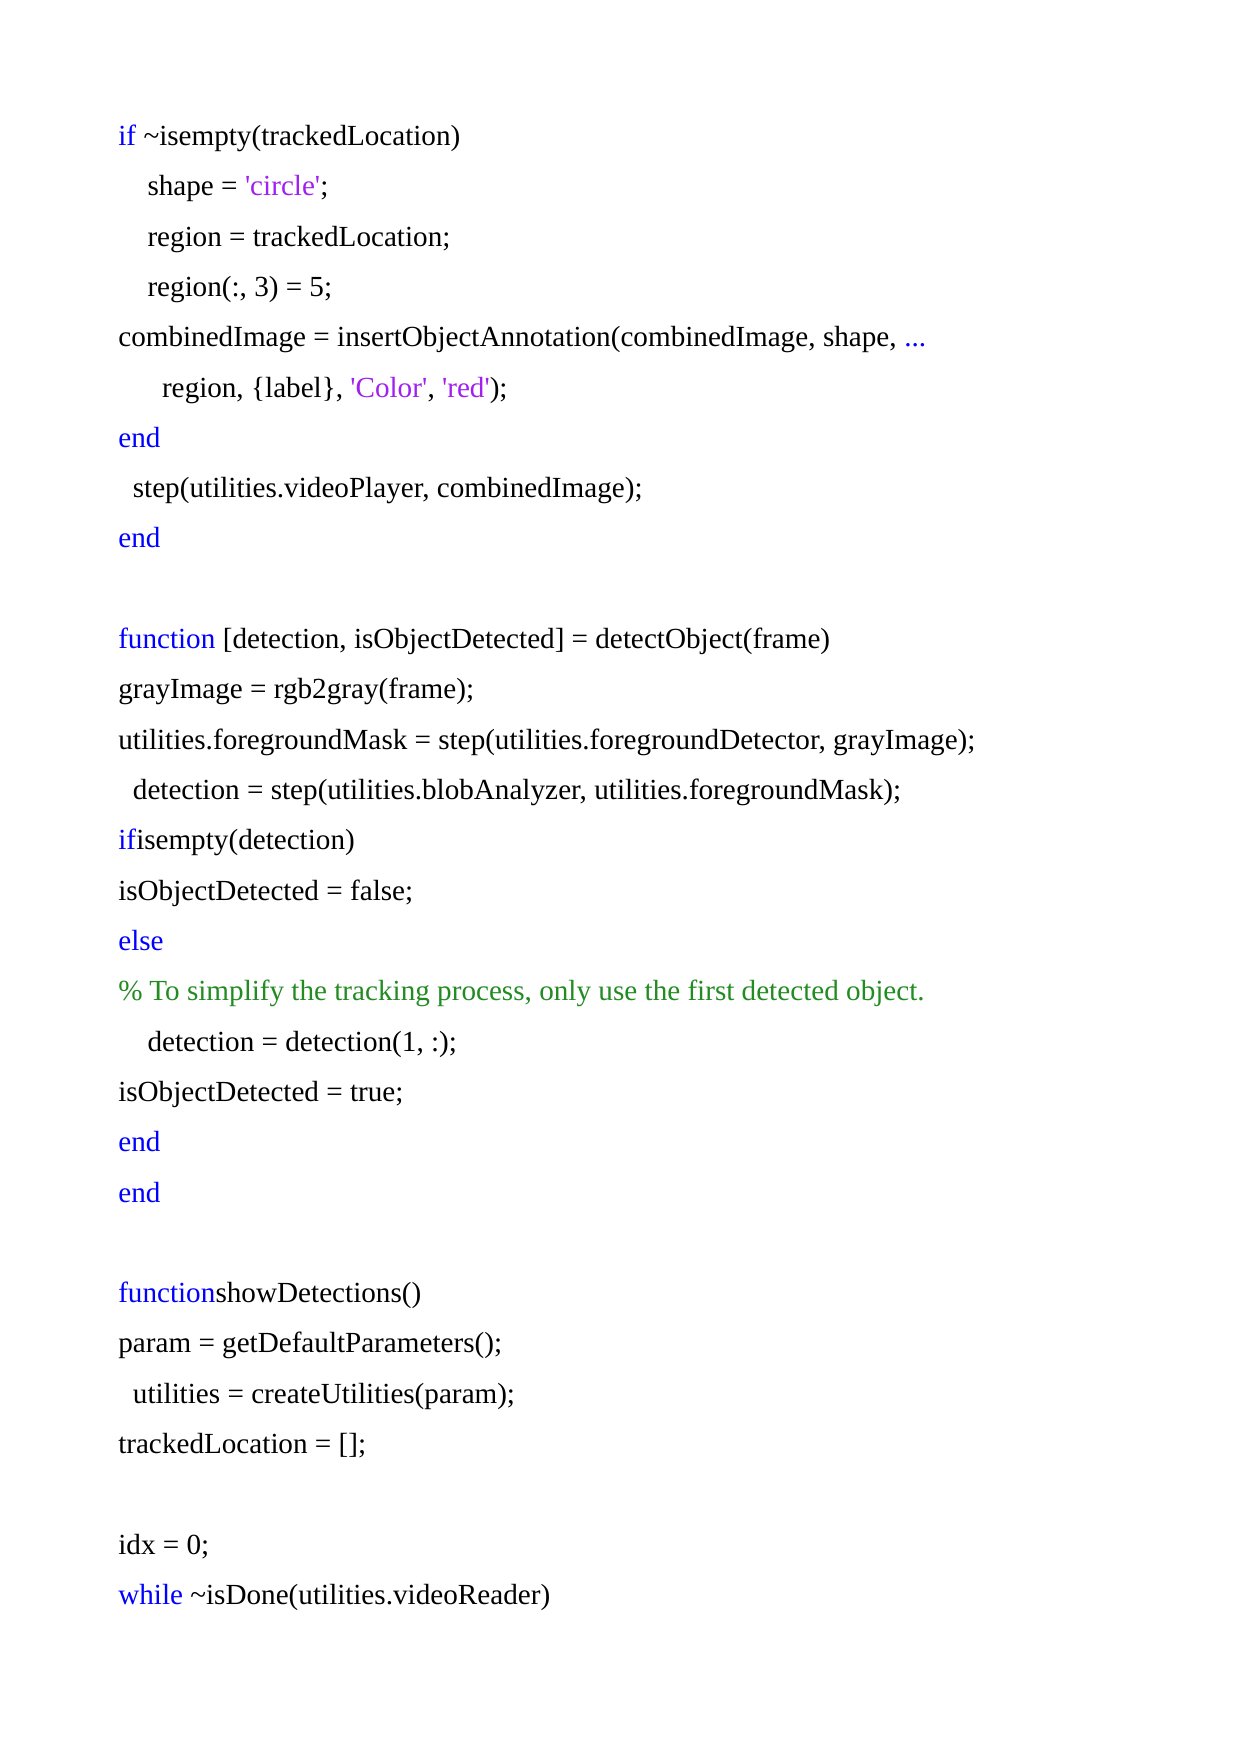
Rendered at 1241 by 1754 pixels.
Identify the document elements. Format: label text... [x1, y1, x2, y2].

text trackedLocation = []; [118, 1426, 1122, 1460]
text utilities.foregroundMask = step(utilities.foregroundDetector, grayImage); [118, 722, 1122, 755]
text end [118, 521, 1122, 554]
text shape = 'circle'; [118, 168, 1122, 202]
text utilities = createUtilities(param); [118, 1376, 1122, 1409]
text param = getDefaultParameters(); [118, 1326, 1122, 1359]
text end [118, 420, 1122, 453]
text end [118, 1175, 1122, 1208]
text else [118, 923, 1122, 957]
text if ~isempty(trackedLocation) [118, 118, 1122, 152]
text region(:, 3) = 5; [118, 269, 1122, 303]
text % To simplify the tracking process, only use the first detected object. [118, 973, 1122, 1007]
text function [detection, isObjectDetected] = detectObject(frame) [118, 621, 1122, 655]
text functionshowDetections() [118, 1275, 1122, 1309]
text isObjectDetected = false; [118, 873, 1122, 906]
text idx = 0; [118, 1527, 1122, 1560]
text ifisempty(detection) [118, 822, 1122, 856]
text detection = detection(1, :); [118, 1024, 1122, 1057]
text grayImage = rgb2gray(frame); [118, 672, 1122, 705]
text detection = step(utilities.blobAnalyzer, utilities.foregroundMask); [118, 772, 1122, 806]
text region, {label}, 'Color', 'red'); [118, 370, 1122, 403]
text isObjectDetected = true; [118, 1074, 1122, 1108]
text while ~isDone(utilities.videoReader) [118, 1577, 1122, 1611]
text region = trackedLocation; [118, 219, 1122, 252]
text end [118, 1124, 1122, 1158]
text step(utilities.videoPlayer, combinedImage); [118, 470, 1122, 504]
text combinedImage = insertObjectAnnotation(combinedImage, shape, ... [118, 319, 1122, 353]
